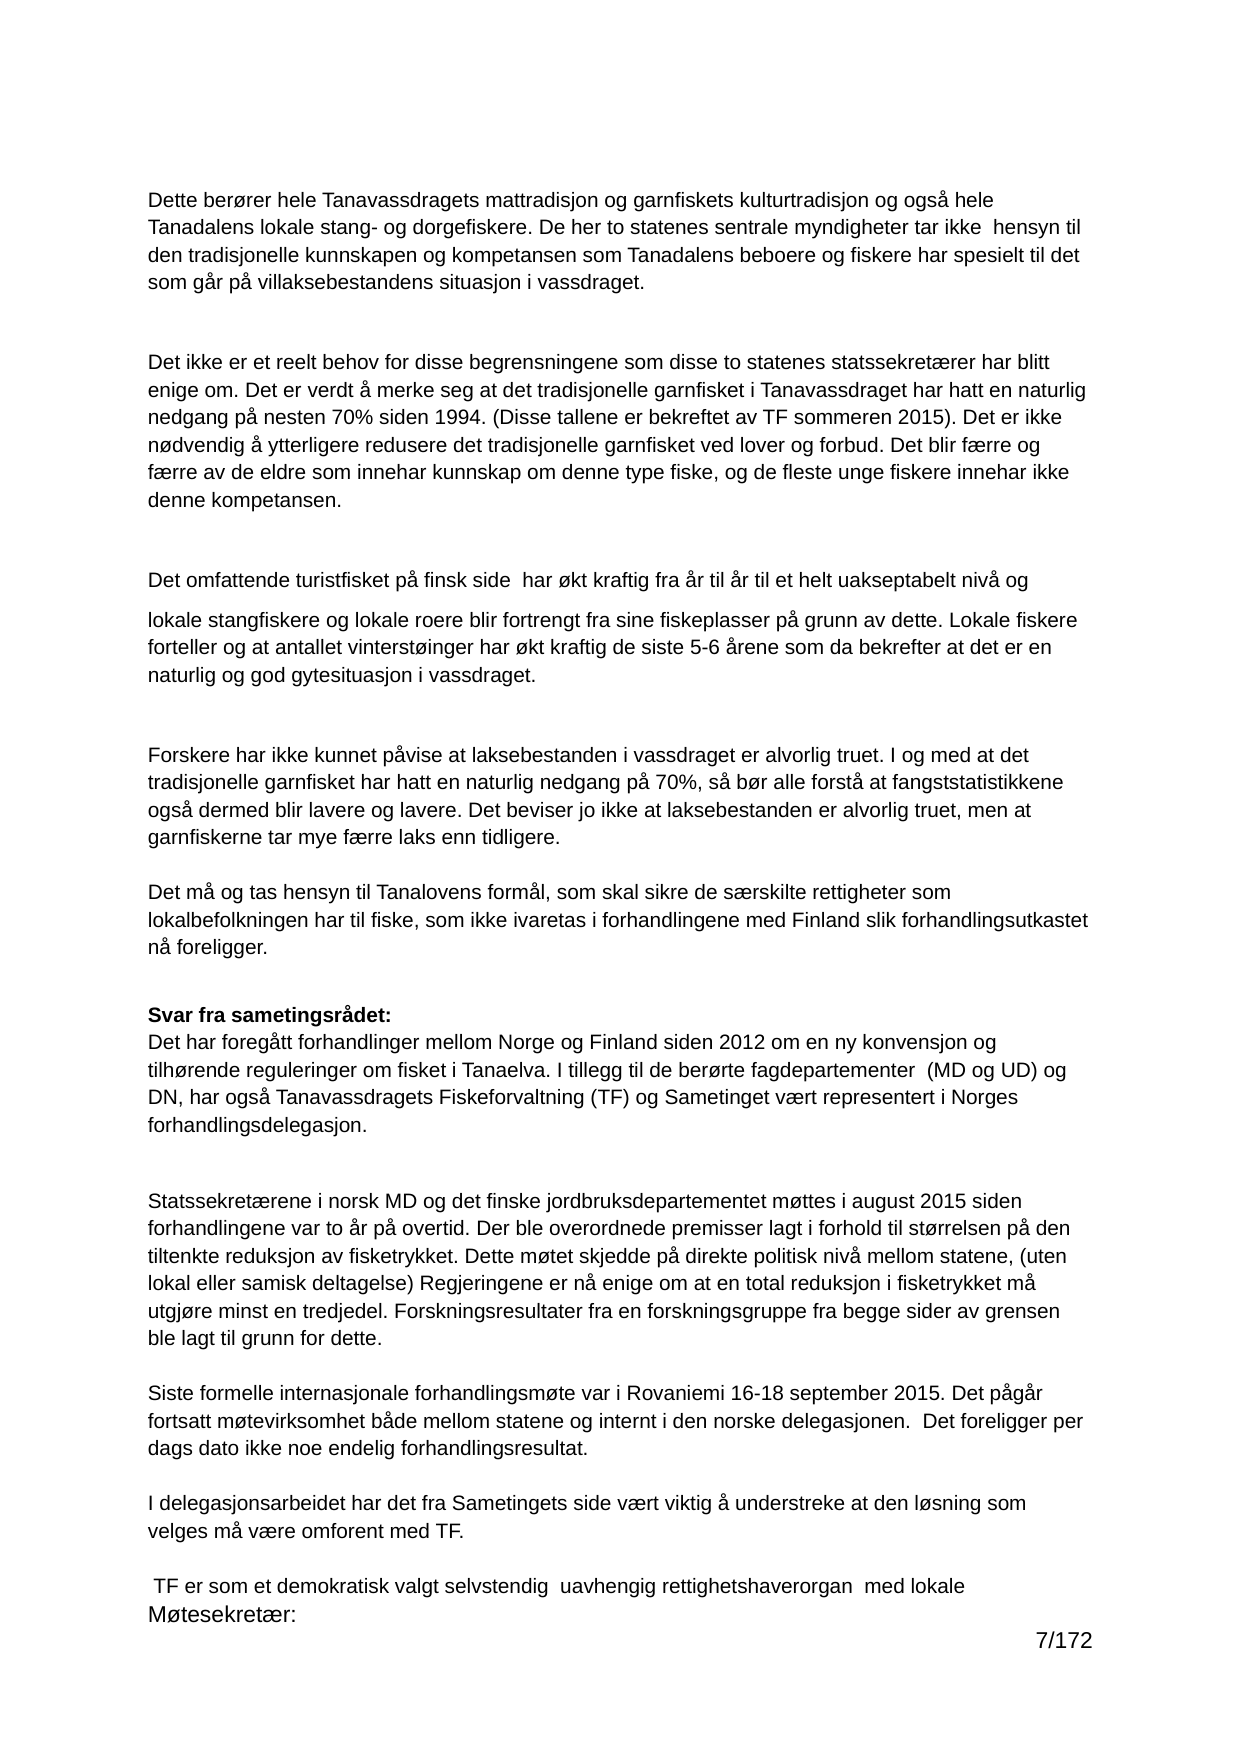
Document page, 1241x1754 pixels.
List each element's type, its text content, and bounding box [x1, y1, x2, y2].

table_header Fremlegg av saken påbegynt 02.03.16 kl. 09.20, debatten av saken påbegynt kl. 17.10 Forslag 1: Representant Hartivk Hansen, Árja Forslag 2: Representant Nora Marie Bransfjell, NSR Forslag 3: Representant Vibeke Larsen, Ap Forslag 4: Representant Tor Gunnar Nystad, NSR Forslag 5: Representant Piera Heaika Muotka, NSR Forslag 6: Representant Sandra MárjáWest, NSR Forslag 7: Representant Lars Oddmund Sandvik, Árja Forslag 8: Representant Inger Eline Eriksen, Árja Forslag 1: Representant Hartivk Hansen, Árja FORSLAGET TIL AVTALE OM NYE FISKEREGLER FOR TANAVASSDRAGET MELLOM NORGE OG FINLAND Flere lokale fiskeforeninger på Finsk og Norsk side er sterkt bekymret til de nye laksefiskereglene som Norge og Finland har blitt enige om på regjeringsnivå. Hvis disse reglene blir de nye gjeldende reglene fra sommeren 2017, så vil dette ha store konsekvenser for det tradisjonelle fisket. Forslaget fra de her to regjeringene vil medføre at de tradisjonelle samiske fiskerettighetshaverne nærmest blir kastet på land. Dette berører hele Tanavassdragets mattradisjon og garnfiskets kulturtradisjon og også hele Tanadalens lokale stang- og dorgefiskere. De her to statenes sentrale myndigheter tar ikke hensyn til den tradisjonelle kunnskapen og kompetansen som Tanadalens beboere og fiskere har spesielt til det som går på villaksebestandens situasjon i vassdraget. Det ikke er et reelt behov for disse begrensningene som disse to statenes statssekretærer har blitt enige om. Det er verdt å merke seg at det tradisjonelle garnfisket i Tanavassdraget har hatt en naturlig nedgang på nesten 70% siden 1994. (Disse tallene er bekreftet av TF sommeren 2015). Det er ikke nødvendig å ytterligere redusere det tradisjonelle garnfisket ved lover og forbud. Det blir færre og færre av de eldre som innehar kunnskap om denne type fiske, og de fleste unge fiskere innehar ikke denne kompetansen. Det omfattende turistfisket på finsk side har økt kraftig fra år til år til et helt uakseptabelt nivå og lokale stangfiskere og lokale roere blir fortrengt fra sine fiskeplasser på grunn av dette. Lokale fiskere forteller og at antallet vinterstøinger har økt kraftig de siste 5-6 årene som da bekrefter at det er en naturlig og god gytesituasjon i vassdraget. Forskere har ikke kunnet påvise at laksebestanden i vassdraget er alvorlig truet. I og med at det tradisjonelle garnfisket har hatt en naturlig nedgang på 70%, så bør alle forstå at fangststatistikkene også dermed blir lavere og lavere. Det beviser jo ikke at laksebestanden er alvorlig truet, men at garnfiskerne tar mye færre laks enn tidligere. Det må og tas hensyn til Tanalovens formål, som skal sikre de særskilte rettigheter som lokalbefolkningen har til fiske, som ikke ivaretas i forhandlingene med Finland slik forhandlingsutkastet nå foreligger. Svar fra sametingsrådet: Det har foregått forhandlinger mellom Norge og Finland siden 2012 om en ny konvensjon og tilhørende reguleringer om fisket i Tanaelva. I tillegg til de berørte fagdepartementer (MD og UD) og DN, har også Tanavassdragets Fiskeforvaltning (TF) og Sametinget vært representert i Norges forhandlingsdelegasjon. Statssekretærene i norsk MD og det finske jordbruksdepartementet møttes i august 2015 siden forhandlingene var to år på overtid. Der ble overordnede premisser lagt i forhold til størrelsen på den tiltenkte reduksjon av fisketrykket. Dette møtet skjedde på direkte politisk nivå mellom statene, (uten lokal eller samisk deltagelse) Regjeringene er nå enige om at en total reduksjon i fisketrykket må utgjøre minst en tredjedel. Forskningsresultater fra en forskningsgruppe fra begge sider av grensen ble lagt til grunn for dette. Siste formelle internasjonale forhandlingsmøte var i Rovaniemi 16-18 september 2015. Det pågår fortsatt møtevirksomhet både mellom statene og internt i den norske delegasjonen. Det foreligger per dags dato ikke noe endelig forhandlingsresultat. I delegasjonsarbeidet har det fra Sametingets side vært viktig å understreke at den løsning som velges må være omforent med TF. TF er som et demokratisk valgt selvstendig uavhengig rettighetshaverorgan med lokale forvaltningsoppgaver ikke underlagt statlig instruksjonsmyndighet og er derfor den nærmeste til å sikre at de løsninger som velges har den nødvendige lokale forankring og ivaretar lokale rettighetshaveres interesser. For Sametinget har det også vært viktig å spille inn at enhver løsning som innebærer en reduksjon i fisket må ramme de med sterkest rettigheter mildest. Vi har tre nivåer av brukere i Tana som i henhold til føringer fra både tanaloven og Høyesterettspraksis fra siste halvdel av nittitallet innebærer at de med garnfiskerett har de sterkest vernede rettigheter, dernest kommer de lokale stangfiskere, og at turister som fisker med stang fra båt eller fra land har adgang, men dette ikke er noen rettighet. Derfor må det samme prinsippet som i fiskerilovgivningen følges at ved ressursknapphet forfordeles rettighetshaverne. I forhold til selve avtalen er det viktig at bestemmelser som ivaretar og operasjonaliserer lokal tradisjonell kunnskap, samt rettighetshavernes deltakelse i ressurforvaltningen implementeres. Det samme gjelder et vern av laksefisket som en del av samenes materielle kulturgrunnlag. Når det gjelder de foreslåtte reguleringene, medfører disse en vesentlig reduksjon i både turistfisket men også det rettighetsbaserte garnfiske og det lokale stangfisket. Sametingsrådet har registrert at det nå sitter et helt nytt styre for TF og understreker at avtalen og reguleringene i Tanaelva også må forankres med dette sittende styre i henhold til alminnelige demokratiske prinsipper. Sametingsrådet vil ta helhetlig stilling til forhandlingsresultatet når dette foreligger gjennom å forelegge saken for Sametingets plenum. For Sametingsrådet er det av avgjørende betydning at avtalen og de tilhørende reguleringer har god forankring og legitimitet hos rettighetshaverne og lokalbefolkningen og det vil derfor være avgjørende at løsningen også er omforent med dagens styre i TF. Om dette nødvendigjør nye runder med internasjonale forhandlinger, stiller Sametingsrådet seg positiv til dette. Forslag 2: Representant Nora Marie Bransfjell, NSR Ansvarlige myndigheter og reinpåkjørsler Hvert år blir reinsdyr påkjørt, pint og lemlestet langs flere jernbanestrekninger i samiske reindriftsområder. Det gjelder både Nordlandsbanen og Rørosbanen. Ansvaret for at slike dyretragedier unngås må ligge hos sentrale myndigheter, og Sametinget mener det er et arbeid som må prioriteres. I Saltdal kommune er det forhandlet frem sperregjerder, noe som er bra. Men det gjenstår strekninger sør for Saltfjellet, eksempelvis strekninger sør for Mosjøen, Majavatnområdet og lenger sør i Namdalen. Dyrepåkjørslene er en stor påkjenning både for dyr og mennesker. Reindriftsamene sier fysiske stengsler er det eneste som hjelper for å holde dyrene unna jernbanelinjene. Jernbanelinjene skjærer over reinens naturlige trekkveier og uten fysiske stengsler vil påkjørsler oppstå på nytt. Denne problemstillingen er noe som er tatt opp av reindriftsamene gjentatte ganger uten at det synes å møte forståelse fra Jernbaneverkets side. Det er positivt at reineierne blir varslet ved påkjørsler, men det er meget uheldig at skadede dyr blir liggende i påvente av at reineierne selv skal komme for å avlive dem. Ved f.eks. elgpåkjørsler avlives dyrene av togpersonalet. Svar fra sametingsrådet: Et stort antall rein blir årlig påkjørt og drept av tog. Dette medfører store lidelser for dyrene, samt om store psykiske påkjenninger og økonomiske tap for reindriftsnæringen. Utfordringene med å hindre slike påkjørsler er ikke en ny problemstilling, og Sametinget har derfor over tid hatt et fokus på reinpåkjørsler av tog. Sametinget har i 2015 gitt støtte til et samarbeidsprosjekt mellom Ildgruben reinbeitedistrikt, Saltfjellet reinbeitedistrikt og NIBIO for utvikling av varslingssystem for rein på vei og jernbane. I tillegg til dyrelidelser og økonomiske tap på grunn av påkjørsler, representerer dette også et arealinngrep i form av at man ikke kan benytte seg av beiteareal opp mot jernbanelinja på grunn av påkjørselsrisiko. Sametingsrådet hadde et møte i 2014 med politisk ledelse i Samferdselsdepartementet om denne problemstillingen, der man ba om fortgang i arbeidet med tiltak som hindrer/ reduseres togpåkjørslene. Dette har også blitt tatt opp i ulike fora som Sametinget deltar i. Reinpåkjørsler har vært tema i dialogforamøter med Fylkesmannen i Nordland, og Sametinget har også i 2014 deltatt på et møte i Hell med Jernbaneverket, Fylkesmannen i Nordland, Mattilsynet og representanter for reindriftsnæringen, der disse utfordringene ble drøftet. Sametingsrådet er ikke fornøyd med framdriften i arbeidet for å unngå reinpåkjørsler, og har derfor i februar 2016 bedt om et nytt møte med Samferdselsdepartementet. Det er viktig å finne løsninger som ikke innebærer at reindriftsnæringen blir tvunget til å avstå fra ytterligere arealer eller endre driftsmønster for å unngå påkjørsler. Fra reindriftas side er det gjentatte ganger blitt pekt på at den beste løsningen er fysiske stengsler i form av gjerder. Forslag 3: Representant Vibeke Larsen, Ap Nasjonalparkstyre for Øvre Anárjohka Det er nå avklart at Øvre Anárjohka nasjonalpark ikke blir utvidet og i forlengelsen av den avgjørelsen bør det igangsettes et arbeid for å opprette et nasjonalparkstyre bestående av kommunene, fylket og samiske representanter. I dag forvaltes parken av Fylkesmannen. Arbeiderpartiet kan ikke si seg enig i sametingsrådets svar av 15.1.d.å. der sametingsrådet viser til at kommunene er de rette til å ta initiativ til nasjonalparkstyre for Øvre Anárjohka. Samisk deltakelse i forvaltning av vernede områder er hjemlet i ILO 169 art 1, og dermed er det også Sametingets oppgave å være pådriver for samisk deltakelse i forvaltning også av Øvre Anárjohka. Kommunal/lokal deltakelse hører naturlig under det kommunale initiativet og berører ikke urfolksrettigheter til å delta i forvaltningen av parken. Vi ber Sametingsrådet ta initiativ til å opprette et forvaltningsstyre for Øvre Anárjohka. Svar fra sametingsrådet: Sametingsrådet ønsker å samarbeide med de berørte samiske kommunene, Kautokeino og Karasjok om opprettelsen av nasjonalparkstyre for Øvre Anárjohka nasjonalpark. Sametingsrådet vil rette forespørsel til ordførere i kommunene for å undersøke hvordan kommunene stiller seg til opprettelse av en nasjonalparkstyre, med bakgrunn i forslaget fra Miljøverndepartementet i 2009. I dette tilfellet er forvaltningens forankring i de samiske lokalsamfunn likeså viktig som Sametingets representasjon i verneområdestyret. Sametinget tar sikte på å ta opp temaet på det årlige møtet med Klima- og miljødepartementet. Forslag 4: Representant Tor Gunnar Nystad, NSR Mapuchefolket ber Sametinget om å involvere seg i Statkraft utbygging i urfolksområder i Chile I forbindelse med feiringen av Samisk nasjonal dag i Oslo ble jeg kontaktet av Alejandro Munoz, representant/sendebud for et europeisk nettverk som støtter mapuchefolket fra Chile. Jeg fikk overakt et brev til Sametinget, der politiske og religiøse representanter for mapuchefolket ber Sametinget om å involvere seg i Statkraft utbygging på sine områder. De håper på videre kontakt med Sametinget når mapuchenes representant kommer på norgesbesøk 27. april og blir en uke. Det ble formidlet at Statkraft i 2015 kjøpte seg inn i et chilensk vannkraftselskap og at de nå eier 99% av aksjene i dette selskapet. Dette selskapet planlegger en omstridt utbygging av hellige områder for Mapuchefolket. Mapuchefolkets territorier ligger sør i Chile. Mapuchefolket er Chiles største urfolksgruppe og de har lenge kjempet om kontroll over sine egne områder. Det ble videre formidlet at utbyggningsplanene omfatter en kraftutbygging i elven Pilmaiquen og området rundt. Utbyggingen vil berøre en foss som er viktig for religiøse seremonier, og mange tusen år gammel urskog der religiøse ledere henter medisiner, og gamle gravplasser som man frykter blir neddemt. I brevet ber representantene om at Sametinget involverer seg på en slik måte at Statkraft dropper utbygging ved elven Pilmaiquen sør i Chile. NSR/NSR-SaB sametingsgruppe ber sametingsrådet om å undersøke saken nærmere. Videre kontakt med netverkets representanter kan gjøres: Alejandro Munoz Redmapuche.oslo@gmail.com Tlf: 96837153 Svar fra sametingsrådet: Sametingsrådet vil følge opp saken i lys av plenumsvedtaket i Sak 035/14 Sametingsmelding om solidaritet og internasjonalt arbeid. Det ble blant annet vedtatt at en av strategiene er å bistå urfolk som opplever at norske investeringer bryter med folkeretten. Sametingsrådet tar alle henvendelser som anmoder vår støtte alvorlig. Vi må se nærmere på saken før vi beslutter hva som kan være en god fremgangsmåte, for eksempel gjennom solidaritetsytringer. Sametingsrådet vil møte representanter for Mapuchefolket for å få en orientering om saken. Vi vil også kontakte Statskraft for å få deres syn på saken og opprette en dialog om dem. I arbeidet vil sametingsrådet benytte relevante og internasjonalt aksepterte menneskerettighetsstandarder som grunnlag i vårt oppfølgingsarbeid, herunder urfolksrettighetene og menneskerettighetskonvensjoner vedtatt av Norge og Chile. Statskraft er heleid av den norske stat. Alle ansvarlige bedrifter skal følge FNs Global Compact som baserer seg på ti prinsipper på områdene menneskerettigheter, arbeidslivsstandarder, miljø og anti-korrupsjon. Både OECDs retningslinjer for flernasjonale selskaper, og nasjonal handlingsplan for oppfølging av FNs veiledende prinsipper for næringsliv og menneskerettigheter vil også kunne være relevante å vise til. Merknad, Árja v/ representant Inger Eline Eriksen Norske transnasjonale selskapers negative effekt på andre urfolkFNs Rasediskrimineringskomité uttrykte i sin periodiske rapport i 2011 bekymring over konsekvensene som aktivitetene til norske transnasjonale selskaper har på andre urfolk og andre etniske grupper utenfor Norge, blant annet på miljøet og deres levesett (punkt 17).Komiteen anbefalte da at den norske stat skal iverksette hensiktsmessige legislative og forvaltningsmessige tiltak for å sikre at aktivitetene til norske transnasjonale selskap utenfor Norges territorier ikke har negative konsekvenser på andre menneskerettigheter. Videre anbefalte komiteen at Norge særskilt bør se på muligheten til å ansvarliggjøre norske transnasjonale selskaper for enhver skadelig påvirkning på rettighetene til urfolket, dette i samsvar med prinsippene om sosialt ansvar og selskapers etiske retningslinjer. Denne tilrådningen ble fulgt opp i Rasediskrimineringskomiteens rapport i 2015 ettersom Norge fremdeles ikke hadde vedtatt regelverk og tiltak som gjelder norske transnasjonale selskaper med aktiviteter, særlig gruvedrift, som har negativ påvirkning på menneskerettighetene til lokalsamfunnene og særlig urfolk utenfor Norge. Árja ber Sametingsrådet følge opp tilrådningen fra FNs Rasediskrimineringskomité overfor norske myndigheter slik at de nødvendige endringer i lovverket kommer i gang. Forslag 5: Representant Piera Heaika Muotka, NSR Grenseoverskridende samisk handel I Sápmi har vi en over tusenårig tradisjon for en grenseoverskridene handels- og bytteøkonomi. Denne handels- og bytteøkonomien har vært en sentral del av samisk næringsutøvelse, og er en tradisjon som forutgår opprettelsen av de forskjellige statlige grensene i nord. Lappekodicillen av 1751 hadde som siktemål at den grenseoverskridende samiske næringsutøvelsen skulle bestå, og ikke lide av de statlige grensedragningene. Dette formålet var ikke bare tilsiktet til å gjelde den grenseoverskridende samiske reindrifta, men også grenseoverskridende samisk handel. Dette gjaldt både tilførsel av varer og avsetning av lokale produkter på tvers av grensene. I dag fører Norge en svært proteksjonistisk politikk ovenfor utenlandsk import, noe som kan være til direkte hinder for samisk grenseoverskridende handel. For eksempel vil det være en fremmed tanke for oss i Sápmi å se på duodjiprodukter fra svensk, finsk eller russisk side som utenlandsk import, men dette vil ikke nødvendigvis være like innlysende for de statlige tollmyndighetene. På en annen side beskytter også denne politikken samiske næringsutøvere mot en urettferdig priskonkurranse fra samiske næringsutøvere i andre land med andre produksjonsforutsetninger. På grunn av nye tollregler de senere år, så er det nå slik at dersom en duodjiutøver fra svensk side av Sápmi ønsker å selge sin duodji på et duodjimarked i Norge, så vil selgeren måtte betale moms for alle sine salgsvarer ved grensekrysning. Dette stiller store krav til god likviditet hos utøveren, og skaper store terskler for vår samhandling som ett folk. Dette er forøvrig en problemstilling som gjelder alle samiske produkter og næringer, om det måtte være seg duodji, samiske matvarer, verktøy og materialer i forbindelse med de samiske primærnæringene. En ambisjon som burde gjenspeiles i alle Sametingets politikkområder er at den samiske samhandlingen over grensene skal være så smidig som mulig, også når det kommer til grenseoverskridende salg og kjøp av samiske produkter. NSR/NSR-SáB ber derfor at Sametingsrådet utreder problemstillingene rundt en smidigere samhandling når det kommer til samisk handel over grensene. En slik utredning burde også ta hensyn til eventuelle problemstillinger som en likeverdig priskonkurranse, og harmonisering av momsregimene når det kommer til samiske produkter. Svar fra sametingsrådet: Sametingsrådet er er klar over at ulike grenseregler og tollregler kan føre til ulike problemstillinger for grenseoverskridende handel. Sametinget vil i 2016 prioritere arbeidet med fritak fra merverdiavgiften for duodjiutøvere på norsk side. Sametinget tok dette sist opp med Finansdepartementet høsten 2014. Finansdepartementet uttalte den gang at merverdiavgiftssystemet er lite egnet til å støtte bestemte formål. I Næringsavtalen for duodji 2016 har partene blitt enige om ta opp saken på nytt med Finansdepartementet og vurdere fradragsordninger for duodji. Sametingsrådet er enig i at samhandel over landegrensene er og har vært en naturlig del av den samiske samfunnsutviklingen. En eventuell utredning om harmonisering av merverdiavgiftsreglene må imidlertid ligge i bero inntil problemstillingene med fritak fra merverdiavgift på norsk side er avklart. Sametinget skal lage en melding om duodji i 2016. Det vil være naturlig å synliggjøre denne utfordringen i meldingen. Rådet ser at en eventuell utredning må skje i samarbeid med Samisk parlamentarisk råd. Rådet ser også at en endring i tollreglene må godkjennes av de landene som endringene skal gjelde for. Forslag 6: Representant Sandra Márjá West, NSR Samiske vegnavn NSR mener det er viktig for samisk historie og tilhørighet å bekrefte dette ved skilting av veg- og gatenavn på samisk. I Matrikkelforskriften § 51 første del står det at kommunen må velge vegnavn kun på ett språk; norsk, samisk eller kvensk. Stedsnavnloven derimot gir lov å bruke parallelle stedsnavn, f.els. samiske og norske. I § 9 står det at “Samiske og kvenske stadnamn som blir nytta blant folk som bur fast på eller har næringsmessig tilknyting til staden, skal til vanleg brukast av det offentlege t.d. påkart, skilt, i register saman med eventuelt norsk namn.” NSR mener det er beklagelig at matrikkelforskriften ikke tillater bruk av mer enn ett språk på vegnavn. Flere steder finnes stedsnavn på mer enn ett språk. NSR mener det er naturlig åbruke samiske setdsnavn som grunnlag for vegnavn, spesielt der hvor befolkningen selv bruker dette, slik det også står i Stadnamnlova § 9. I Kirkenes er vegene markert på to språk, norsk og russisk, og dette ser ikke ut til å være noe problem, og der hører man ikke at dette ikke skulle være lovlig. Samiske vegnavn er viktige og det er mulig å sette opp skilt på flere språk. NSR ber Sametingsrådet om å arbeide med at også vegnavn skal være lovlig å bruke på to og tre språk. Svar fra sametingsrådet: Sametingsrådet ser det som meget viktig at samiske vei- og gatenavn er i bruk. Matrikkelforskriften § 51 sier at innenfor en kommune skal det være entydige navn. Sametinget har i 2012 sendt brev til daværende Miljødepartementet, som har ansvaret for Matrikkelforskriften, om spørsmål angående denne problemstillingen om entydig navn og flerspråklige navn. Svaret den gang var at man kun skulle ha ett navn på en offentlig adresse. Sametingsrådet vet at Samisk språkutvalg har sett på denne problemstillingen i forhold til matrikkelloven, stedsnavnloven og forskriftene til disse. Vi har forventninger med at språkutvalget kommer med forslag til løsning på dette når rapporten blir levert i august 2016. Sametinsgrådet mener at det skal være mulighet å bruke flerspåklige offentlige adressenavn. Dette kommer til å følges opp ved høringer i forbindelse med lovendringer og forskriftsendringer som gjelder bruk av samiske stedsnavn og flerspråklige navn. Forslag 7: Representant Lars Oddmund Sandvik, Árja Nasjonal Forsoningsuke Árja har med glede lagt merke til at Sametingsrådet har fulgt opp Árjas forslag med å ha mer fokus på fornorskningen av Samene. Vi bemerker oss at sametingsrådet Olsen nå har fått fornorskning av samene som et nytt fokusområde. Árja har tidligere foreslått at det skal opprettes en forsoningskommisjon som ser på fornorskningens konsekvenser. Det gjenstår å se hvordan dette følges opp på en tilstrekkelig god måte. Árjas sametingsrguppe foreslår at Sametinget starter å arrangere en nasjonal forsoningsuke årlig hvor formålet for det første vil være en historisk bevisstgjøring i det norske samfunnet om fornorskningen av samene. For det annet vil formålet være å synliggjøre fornorskningens konsekvenser blant samer i dag. For det tredje vil et slik arrangement være med på å lege de sår som fremdeles eksisterer blant samene etter fornorskningen. Dette vil bidra til forsoning. Árja mener at det er på tide med en historisk gjennomgang av fornorskningsprosessene. En forsoningsuke vil være et ledd i dette arbeidet. Svar fra sametingsrådet: Sametingsrådet har satt fornorskingspolitikken som en prioritert sak fordi dette fortsatt er et viktig saksfelt for det samiske folk. Sametingsrådet setter pris på støtte og engasjement. Dette er en sak vi regner med vil trenge bred støtte og forståelse både blant den norske og samiske befolkning. Tidligere har Sametingets plenum reist sak om nedsettelse av egen fornorskningskommisjon, og sametingsrådet har tatt opp dette med regjeringen, uten at man har konkludert med noe per i dag. Det er viktig å skape en felles forståelse mellom samer og nordmenn om fornorskningens konsekvenser, og hvordan det kan arbeides for å få til varige løsninger som bøter for dette og bidrar til reel likestilling mellom den samiske og norske befolkningen. Vi setter pris på å få forslag til konket oppfølging av fornorskingspolitikken, som her en forsoningsuke. Dette forslaget vil bli vurdert i det videre arbeidet. Rådet vil peke på noen viktige momenter i prosessen: Vi trenger en kunnskapsbasert tilnærming - gjennom forskning/historieskriving og en eventuell kommisjon. Viktig å se på kollektive konsekvenser og tiltak for å bøte på disse, dette er ikke en sak som må legges på personnivå, eller utpeke spesielle geografiske områder. Det er viktig å plassere ansvar Forslag 8: Representant Inger Eline Eriksen, Árja Seminar for samiske institusjoner og forvaltningsorganer om samisk som forvaltningsspråk Árjas visjon for det samiske språket er at språket kan brukes i absolutt alle sammenhenger i samiske samfunn. Slik er situasjonen dessverre ikke i dag I etterkant av forslaget fra Kent Valio, rådmann i Kautokeino, om å styrke samisk som forvatningsspråk i kommunens administrasjon har det vært stor debatt om dette temaet. Árja berømmer rådmannen for å være modig og tørre å ta tak i temaet og de utfordringene som foreligger. Det er klart at det er et stort behov for å styrke samisk, også som arbeidsspråk, både muntlig og skriftlig. Árja bemerker seg at Sametingsrådet har vært stille og ikke uttalt støtte til rådmannen. Dette er beklagelig. Árjas sametingsgruppe har vært i kontakt med Sámi Allaskuvla - Samisk høyskole om hvordan de bruker samisk som forvaltningsspråk. Sámi Állaskuvla har kommet langt i å bruke samisk som forvaltnings- og arbeidsspråk og er etter vårt syn et godt forbilde for andre. Sámi Allaskuvla sitter med verdifull informasjon og erfaring som mange andre samisk institusjoner vil kunne ha stor nytte av. Sámi Allaskuvla har sagt seg villig til å arrangere et seminar om temaet, noe Árja er veldig positiv til. Árja ber Sametingsrådet følge opp tilbudet fra Sámi Allaskuvla og arrangere et slikt seminar. Árja vet at det finnes institusjoner i Sápmi som har stor interesse for dette. Árja mener at det er på tide med mer enn fine ord og gode strategier og planer. Samiske institusjoner trenger å samarbeide i fellesskap for å sikre at samisk overlever som et arbeidsspråk. Et slik seminar vil bidra til dette. Svar fra sametingsrådet: Sametingsrådet er enig med Árjas representant Inger Eline Eriksen om at det er et stort behov for å styrke samisk språk både muntlig og skriftlig, og er glad for at Árja løfter saken. Samisk høyskole har bevist at det er fullt mulig å drive en stor institusjon på samisk, der samisk brukes som forvaltningsspråk og arbeidsspråk, og er på den måten et forbilde for andre samiske institusjoner. Sametingsrådet er glad for at Samisk høyskole har sagt seg villig til å dele sin kompetanse og sine erfaringer med andre samiske institusjoner, og å arrangere et seminar som kan føre til at flere samiske institusjoner slutter seg til deres engasjement for samisk språk, hadde vært av stor verdi. Sametingsrådet hadde forberedt en sak til dette plenumsmøtet om Sametingets språkbruk – Sametinget som veiviser for bruk av samisk språk, men dessverre fikk ikke saken plass på sakslista for dette møtet. Saken vil ventelig fremmes for plenum i juni, og sametingsrådet håper på en god debatt om Sametingets rolle som forbilde i bruk av samisk språk. Sametingets administrasjon har også vedtatt en intern språkpolitikk som skal følges opp med konkrete tiltak. Formålet er å løfte bruken av samisk språk som arbeidsspråk, både muntlig og skriftlig. Votering Av 39 representanter var 39 til stede. Det ble ikke votert over saken. Protokoll tilførsler Det ble ikke fremmet noen protokolltilførsler i saken. Taleliste og replikkordskifte [136, 148, 1104, 1597]
